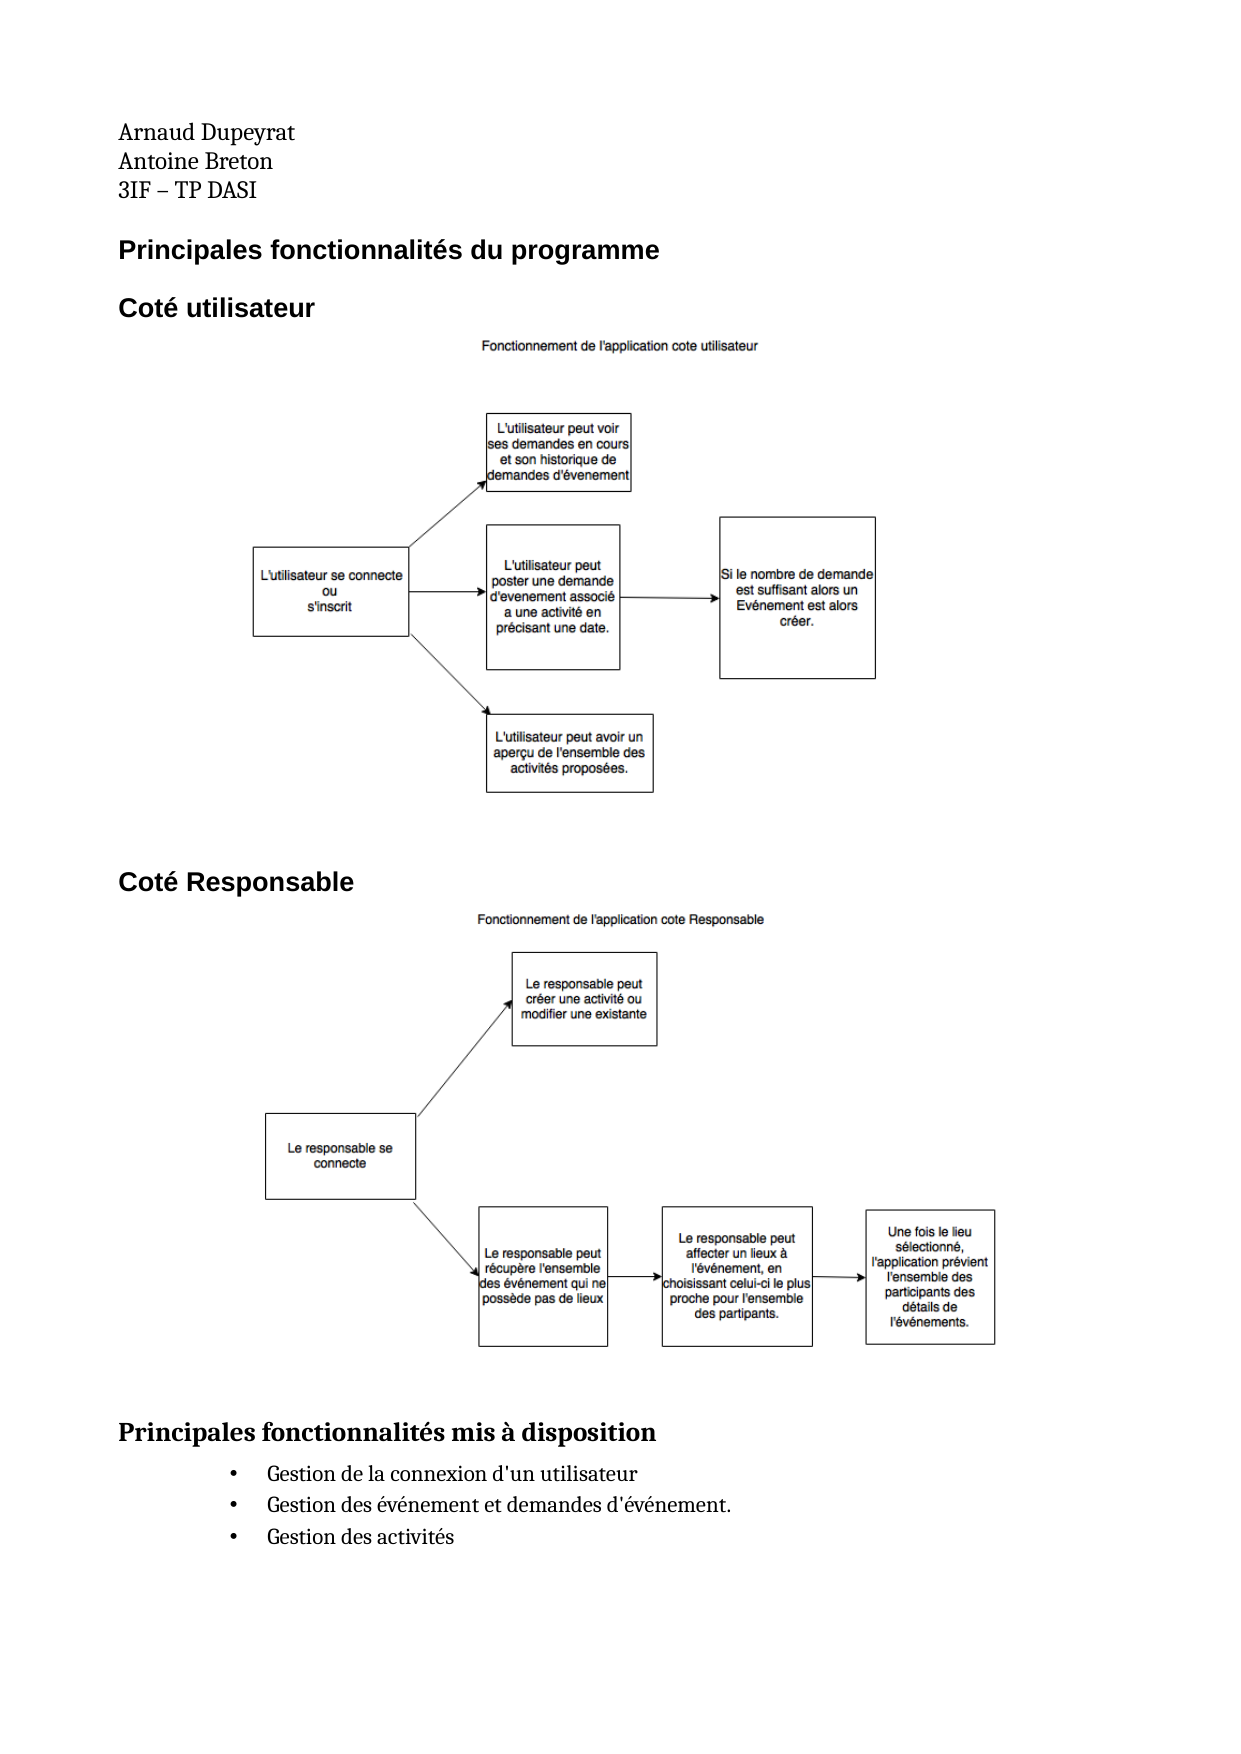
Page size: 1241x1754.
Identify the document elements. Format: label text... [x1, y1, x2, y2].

subtitle Coté utilisateur [118, 292, 1122, 323]
picture [190, 909, 1050, 1348]
subtitle Gestion de la connexion d'un utilisateur [229, 1460, 1122, 1487]
subtitle Gestion des activités [229, 1523, 1122, 1550]
subtitle Coté Responsable [118, 866, 1122, 897]
subtitle Gestion des événement et demandes d'événement. [229, 1492, 1122, 1518]
picture [175, 336, 1065, 794]
subtitle Principales fonctionnalités mis à disposition [118, 1417, 1122, 1448]
subtitle Principales fonctionnalités du programme [118, 234, 1122, 265]
